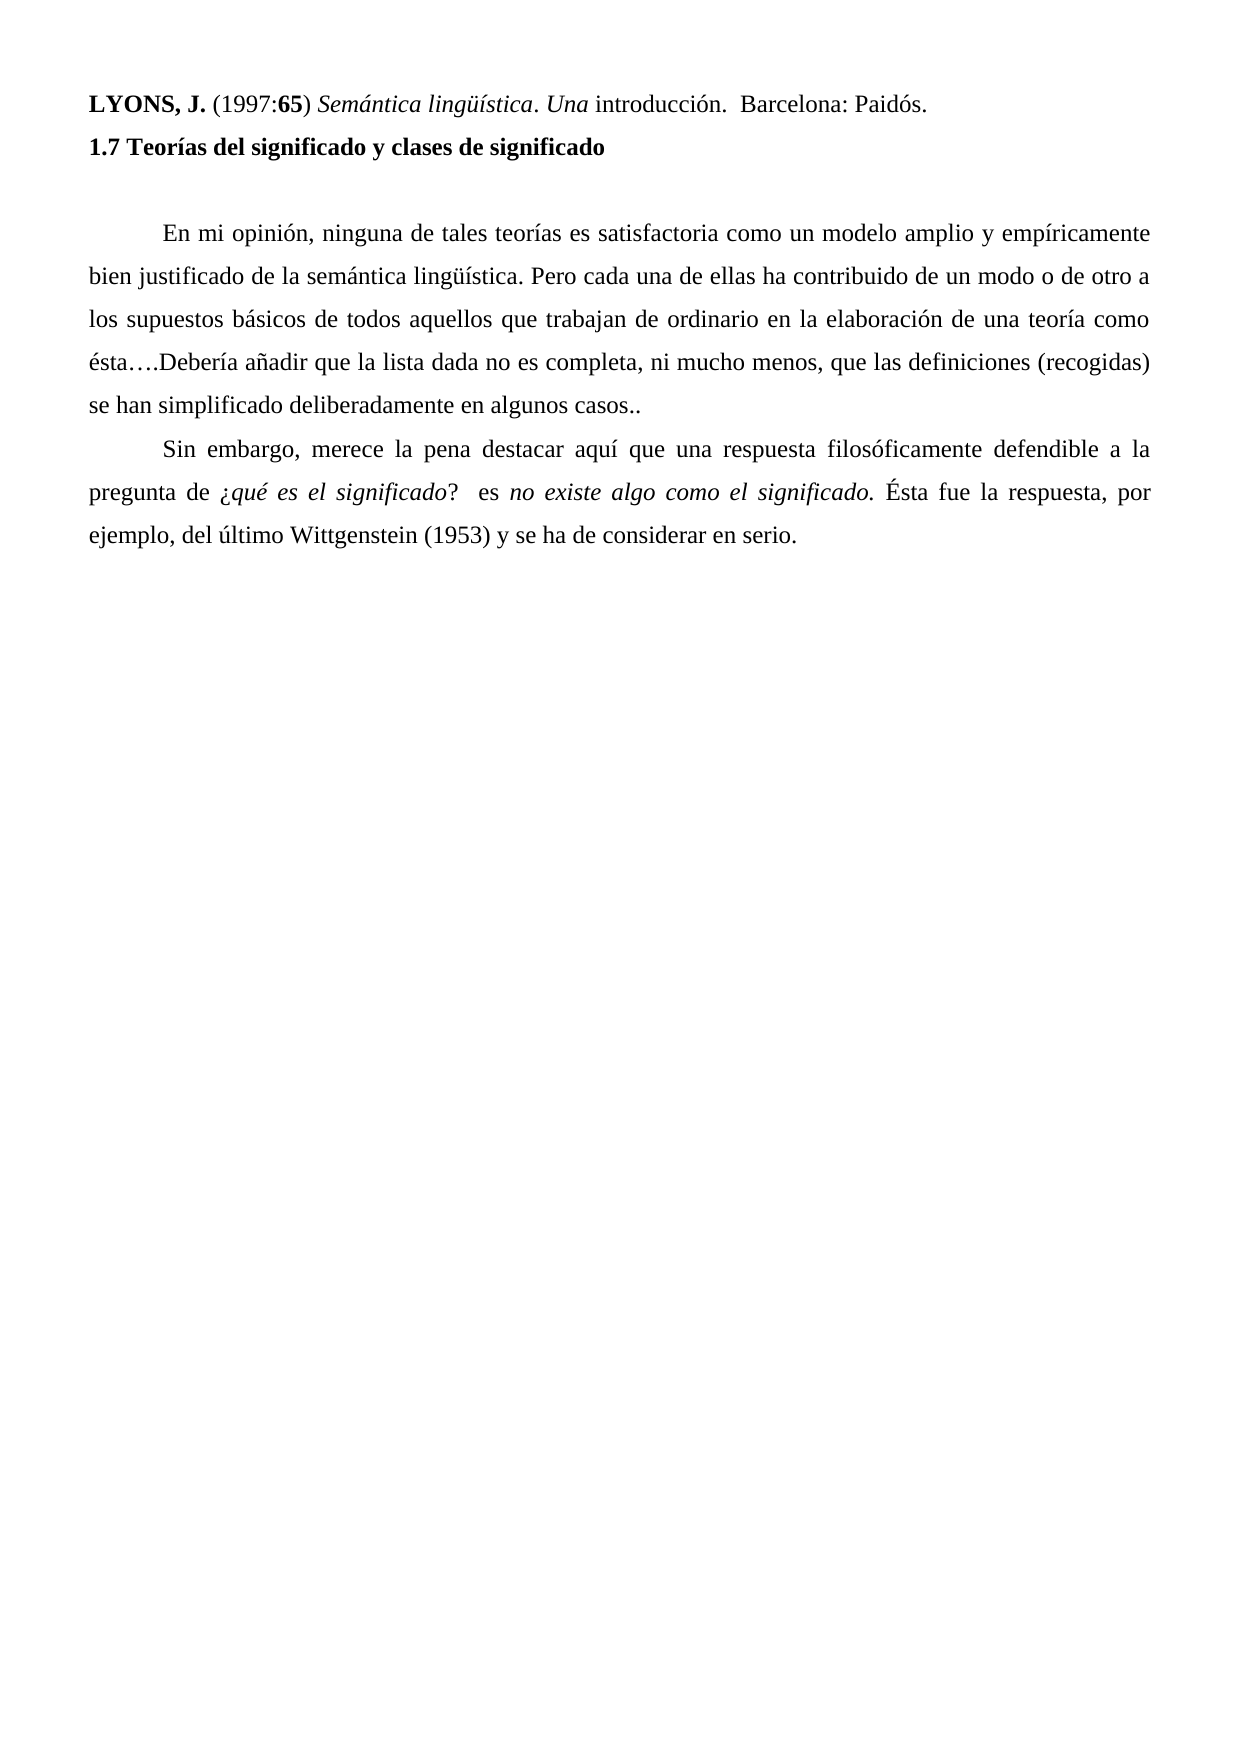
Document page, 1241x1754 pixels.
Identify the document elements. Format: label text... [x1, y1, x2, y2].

text LYONS, J. (1997:65) Semántica lingüística. Una introducción. Barcelona: Paidós. [89, 89, 1152, 117]
text 1.7 Teorías del significado y clases de significado [89, 132, 1152, 161]
text En mi opinión, ninguna de tales teorías es satisfactoria como un modelo amplio y empíricamente bien justificado de la semántica lingüística. Pero cada una de ellas ha contribuido de un modo o de otro a los supuestos básicos de todos aquellos que trabajan de ordinario en la elaboración de una teoría como ésta….Debería añadir que la lista dada no es completa, ni mucho menos, que las definiciones (recogidas) se han simplificado deliberadamente en algunos casos.. [89, 218, 1152, 419]
text Sin embargo, merece la pena destacar aquí que una respuesta filosóficamente defendible a la pregunta de ¿qué es el significado? es no existe algo como el significado. Ésta fue la respuesta, por ejemplo, del último Wittgenstein (1953) y se ha de considerar en serio. [89, 434, 1152, 549]
